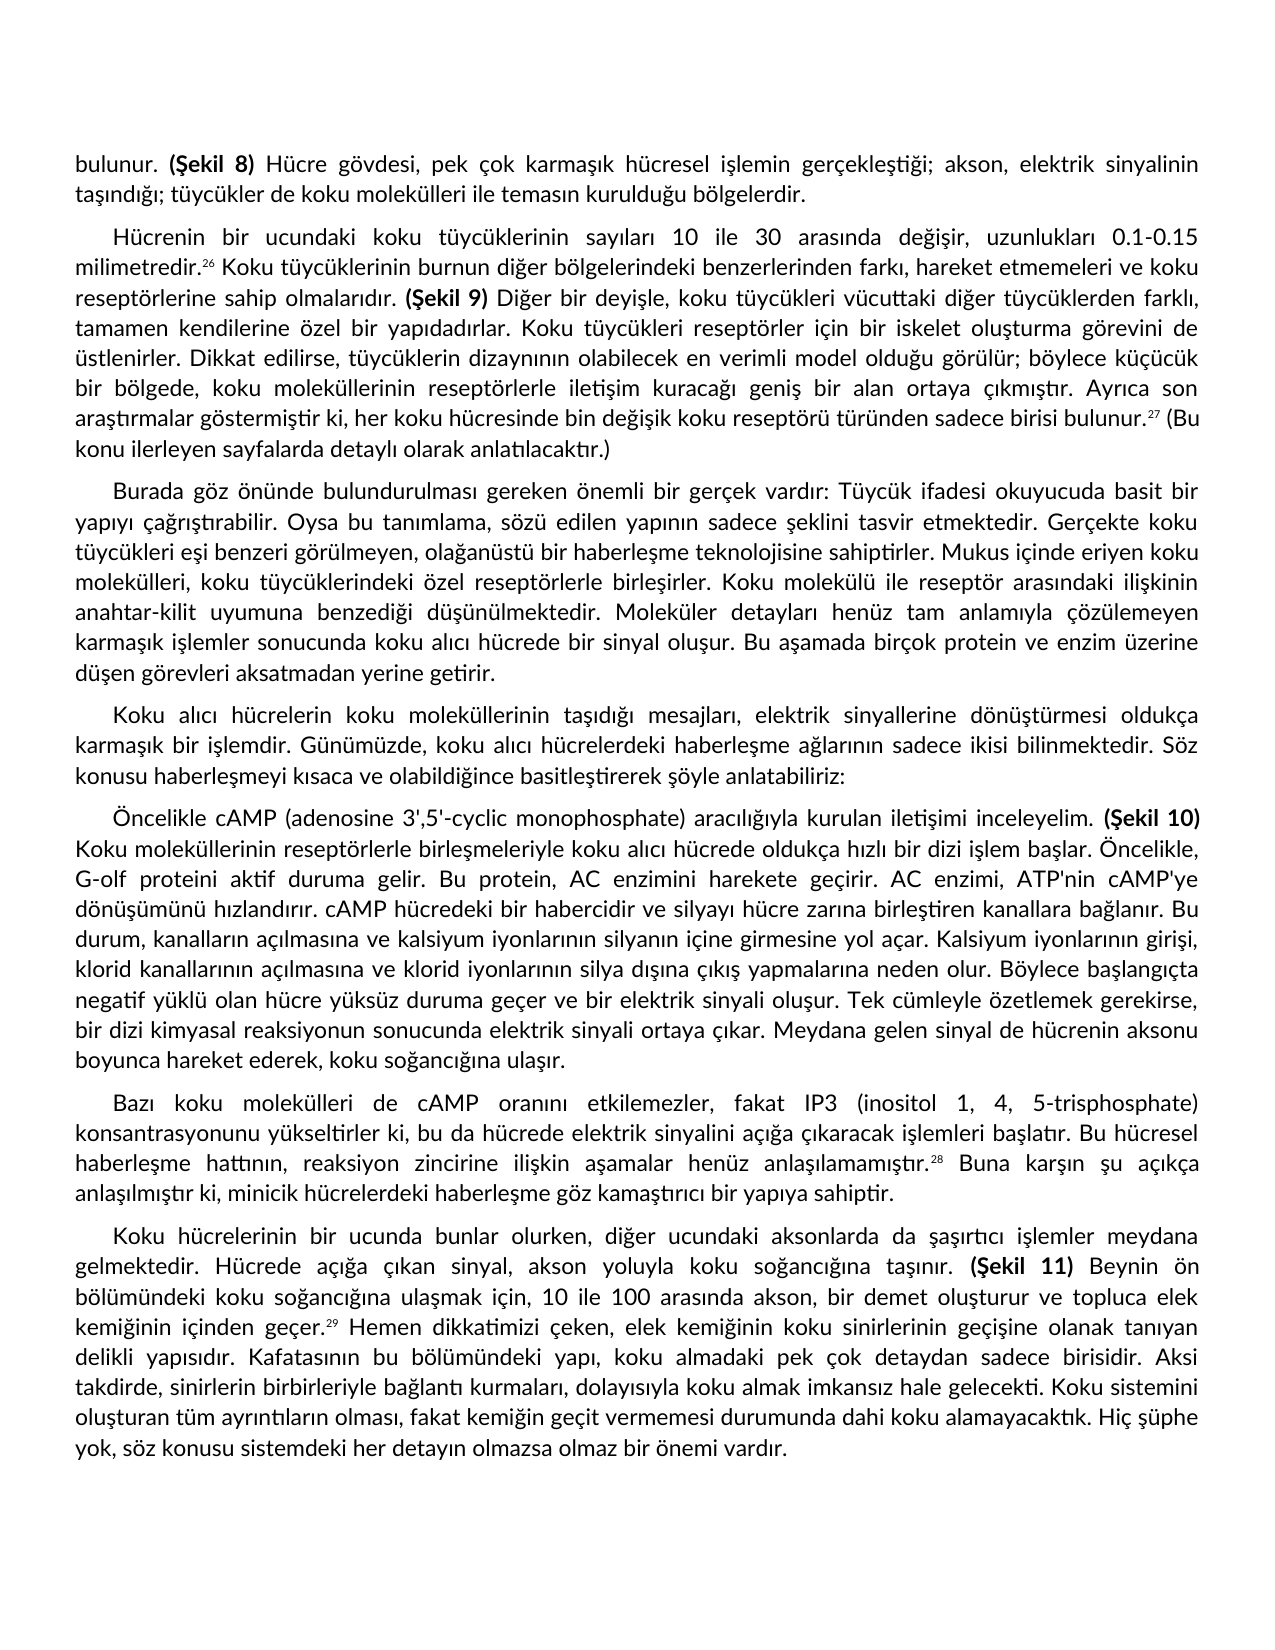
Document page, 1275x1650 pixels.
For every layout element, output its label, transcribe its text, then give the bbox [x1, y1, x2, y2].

text Öncelikle cAMP (adenosine 3',5'-cyclic monophosphate) aracılığıyla kurulan iletişimi inceleyelim. (Şekil 10) Koku moleküllerinin reseptörlerle birleşmeleriyle koku alıcı hücrede oldukça hızlı bir dizi işlem başlar. Öncelikle, G-olf proteini aktif duruma gelir. Bu protein, AC enzimini harekete geçirir. AC enzimi, ATP'nin cAMP'ye dönüşümünü hızlandırır. cAMP hücredeki bir habercidir ve silyayı hücre zarına birleştiren kanallara bağlanır. Bu durum, kanalların açılmasına ve kalsiyum iyonlarının silyanın içine girmesine yol açar. Kalsiyum iyonlarının girişi, klorid kanallarının açılmasına ve klorid iyonlarının silya dışına çıkış yapmalarına neden olur. Böylece başlangıçta negatif yüklü olan hücre yüksüz duruma geçer ve bir elektrik sinyali oluşur. Tek cümleyle özetlemek gerekirse, bir dizi kimyasal reaksiyonun sonucunda elektrik sinyali ortaya çıkar. Meydana gelen sinyal de hücrenin aksonu boyunca hareket ederek, koku soğancığına ulaşır. [75, 804, 1200, 1073]
text Burada göz önünde bulundurulması gereken önemli bir gerçek vardır: Tüycük ifadesi okuyucuda basit bir yapıyı çağrıştırabilir. Oysa bu tanımlama, sözü edilen yapının sadece şeklini tasvir etmektedir. Gerçekte koku tüycükleri eşi benzeri görülmeyen, olağanüstü bir haberleşme teknolojisine sahiptirler. Mukus içinde eriyen koku molekülleri, koku tüycüklerindeki özel reseptörlerle birleşirler. Koku molekülü ile reseptör arasındaki ilişkinin anahtar-kilit uyumuna benzediği düşünülmektedir. Moleküler detayları henüz tam anlamıyla çözülemeyen karmaşık işlemler sonucunda koku alıcı hücrede bir sinyal oluşur. Bu aşamada birçok protein ve enzim üzerine düşen görevleri aksatmadan yerine getirir. [75, 477, 1200, 686]
text bulunur. (Şekil 8) Hücre gövdesi, pek çok karmaşık hücresel işlemin gerçekleştiği; akson, elektrik sinyalinin taşındığı; tüycükler de koku molekülleri ile temasın kurulduğu bölgelerdir. [75, 150, 1200, 208]
text Bazı koku molekülleri de cAMP oranını etkilemezler, fakat IP3 (inositol 1, 4, 5-trisphosphate) konsantrasyonunu yükseltirler ki, bu da hücrede elektrik sinyalini açığa çıkaracak işlemleri başlatır. Bu hücresel haberleşme hattının, reaksiyon zincirine ilişkin aşamalar henüz anlaşılamamıştır.28 Buna karşın şu açıkça anlaşılmıştır ki, minicik hücrelerdeki haberleşme göz kamaştırıcı bir yapıya sahiptir. [75, 1088, 1200, 1207]
text Hücrenin bir ucundaki koku tüycüklerinin sayıları 10 ile 30 arasında değişir, uzunlukları 0.1-0.15 milimetredir.26 Koku tüycüklerinin burnun diğer bölgelerindeki benzerlerinden farkı, hareket etmemeleri ve koku reseptörlerine sahip olmalarıdır. (Şekil 9) Diğer bir deyişle, koku tüycükleri vücuttaki diğer tüycüklerden farklı, tamamen kendilerine özel bir yapıdadırlar. Koku tüycükleri reseptörler için bir iskelet oluşturma görevini de üstlenirler. Dikkat edilirse, tüycüklerin dizaynının olabilecek en verimli model olduğu görülür; böylece küçücük bir bölgede, koku moleküllerinin reseptörlerle iletişim kuracağı geniş bir alan ortaya çıkmıştır. Ayrıca son araştırmalar göstermiştir ki, her koku hücresinde bin değişik koku reseptörü türünden sadece birisi bulunur.27 (Bu konu ilerleyen sayfalarda detaylı olarak anlatılacaktır.) [75, 223, 1200, 462]
text Koku hücrelerinin bir ucunda bunlar olurken, diğer ucundaki aksonlarda da şaşırtıcı işlemler meydana gelmektedir. Hücrede açığa çıkan sinyal, akson yoluyla koku soğancığına taşınır. (Şekil 11) Beynin ön bölümündeki koku soğancığına ulaşmak için, 10 ile 100 arasında akson, bir demet oluşturur ve topluca elek kemiğinin içinden geçer.29 Hemen dikkatimizi çeken, elek kemiğinin koku sinirlerinin geçişine olanak tanıyan delikli yapısıdır. Kafatasının bu bölümündeki yapı, koku almadaki pek çok detaydan sadece birisidir. Aksi takdirde, sinirlerin birbirleriyle bağlantı kurmaları, dolayısıyla koku almak imkansız hale gelecekti. Koku sistemini oluşturan tüm ayrıntıların olması, fakat kemiğin geçit vermemesi durumunda dahi koku alamayacaktık. Hiç şüphe yok, söz konusu sistemdeki her detayın olmazsa olmaz bir önemi vardır. [75, 1222, 1200, 1461]
text Koku alıcı hücrelerin koku moleküllerinin taşıdığı mesajları, elektrik sinyallerine dönüştürmesi oldukça karmaşık bir işlemdir. Günümüzde, koku alıcı hücrelerdeki haberleşme ağlarının sadece ikisi bilinmektedir. Söz konusu haberleşmeyi kısaca ve olabildiğince basitleştirerek şöyle anlatabiliriz: [75, 701, 1200, 789]
